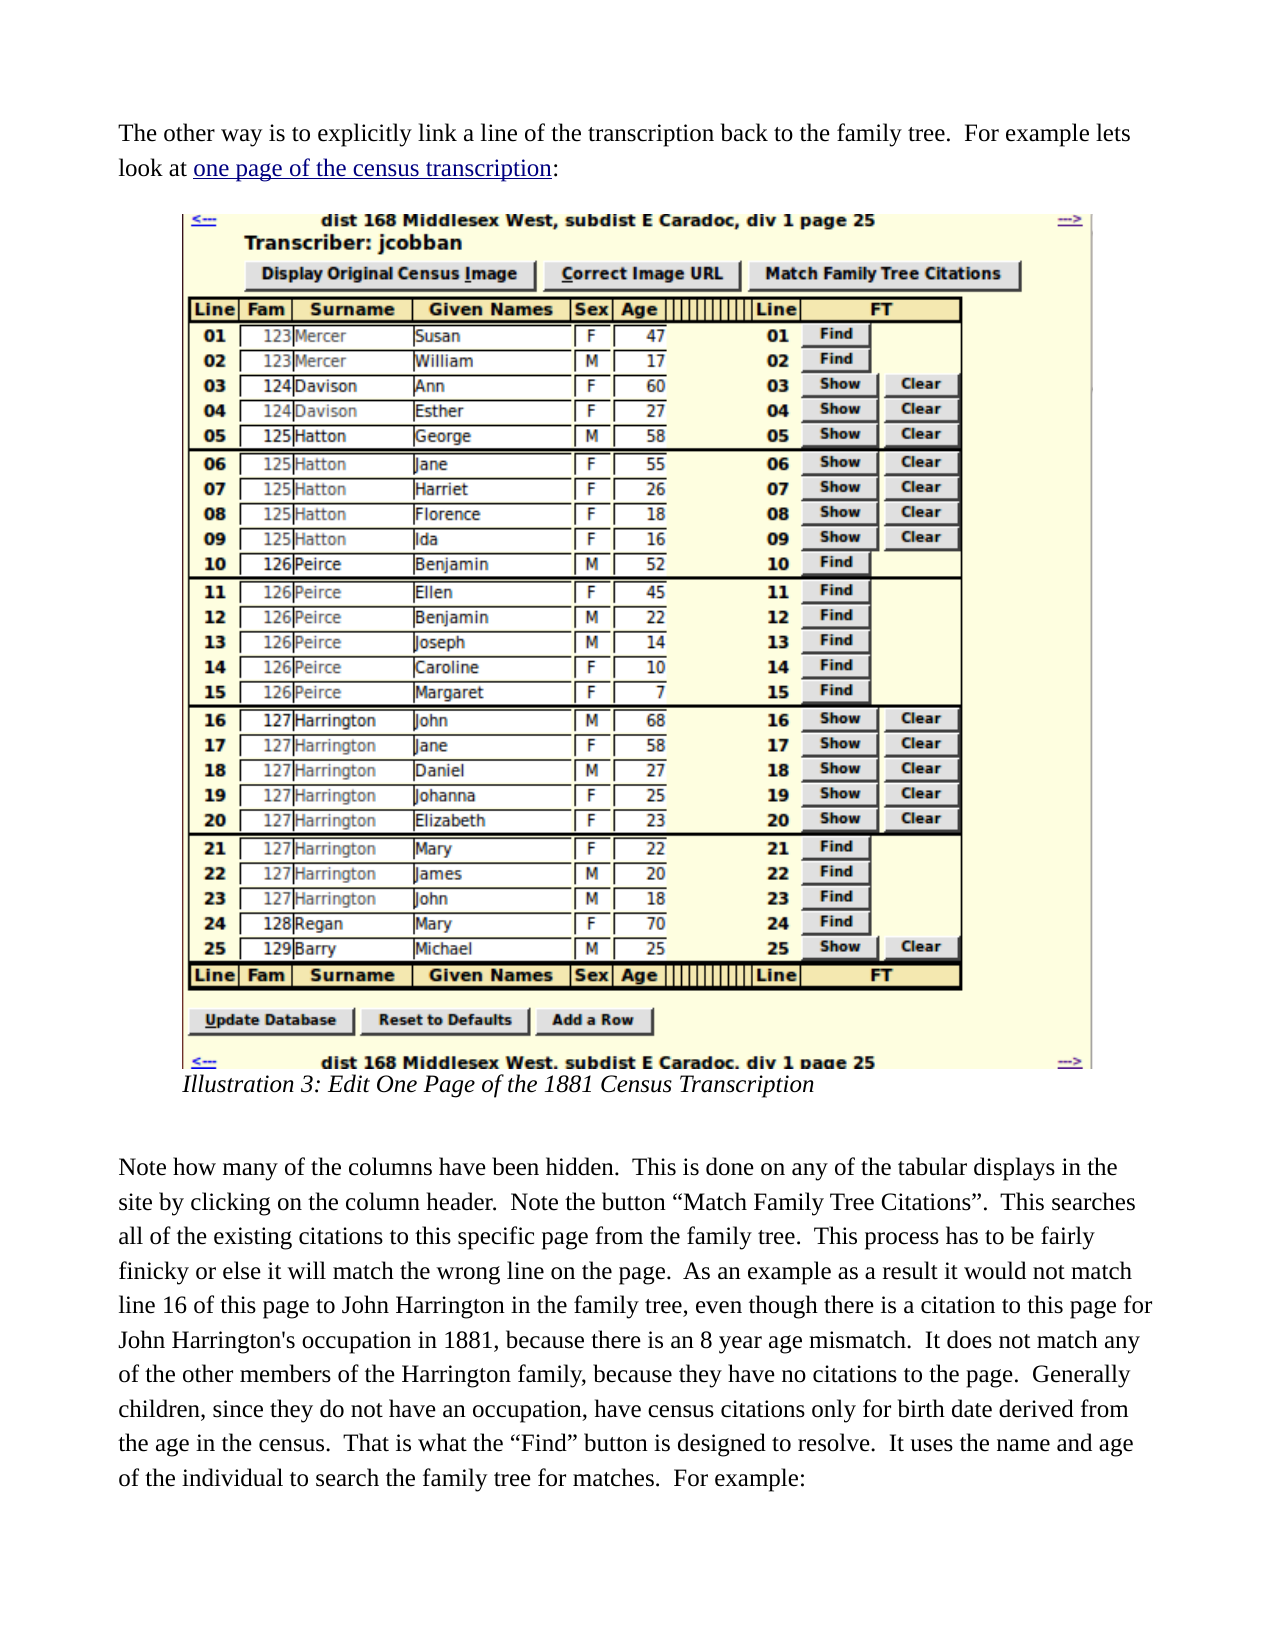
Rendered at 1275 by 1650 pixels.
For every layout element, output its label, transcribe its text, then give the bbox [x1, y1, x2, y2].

picture [182, 214, 1093, 1069]
text Note how many of the columns have been hidden. This is done on any of the tabular displays in the site by clicking on the column header. Note the button “Match Family Tree Citations”. This searches all of the existing citations to this specific page from the family tree. This process has to be fairly finicky or else it will match the wrong line on the page. As an example as a result it would not match line 16 of this page to John Harrington in the family tree, even though there is a citation to this page for John Harrington's occupation in 1881, because there is an 8 year age mismatch. It does not match any of the other members of the Harrington family, because they have no citations to the page. Generally children, since they do not have an occupation, have census citations only for birth date derived from the age in the census. That is what the “Find” button is designed to resolve. It uses the name and age of the individual to search the family tree for matches. For example: [118, 1152, 1157, 1491]
text Illustration 3: Edit One Page of the 1881 Census Transcription [182, 1069, 1093, 1098]
text The other way is to explicitly link a line of the transcription back to the family tree. For example lets look at one page of the census transcription: [118, 118, 1157, 181]
